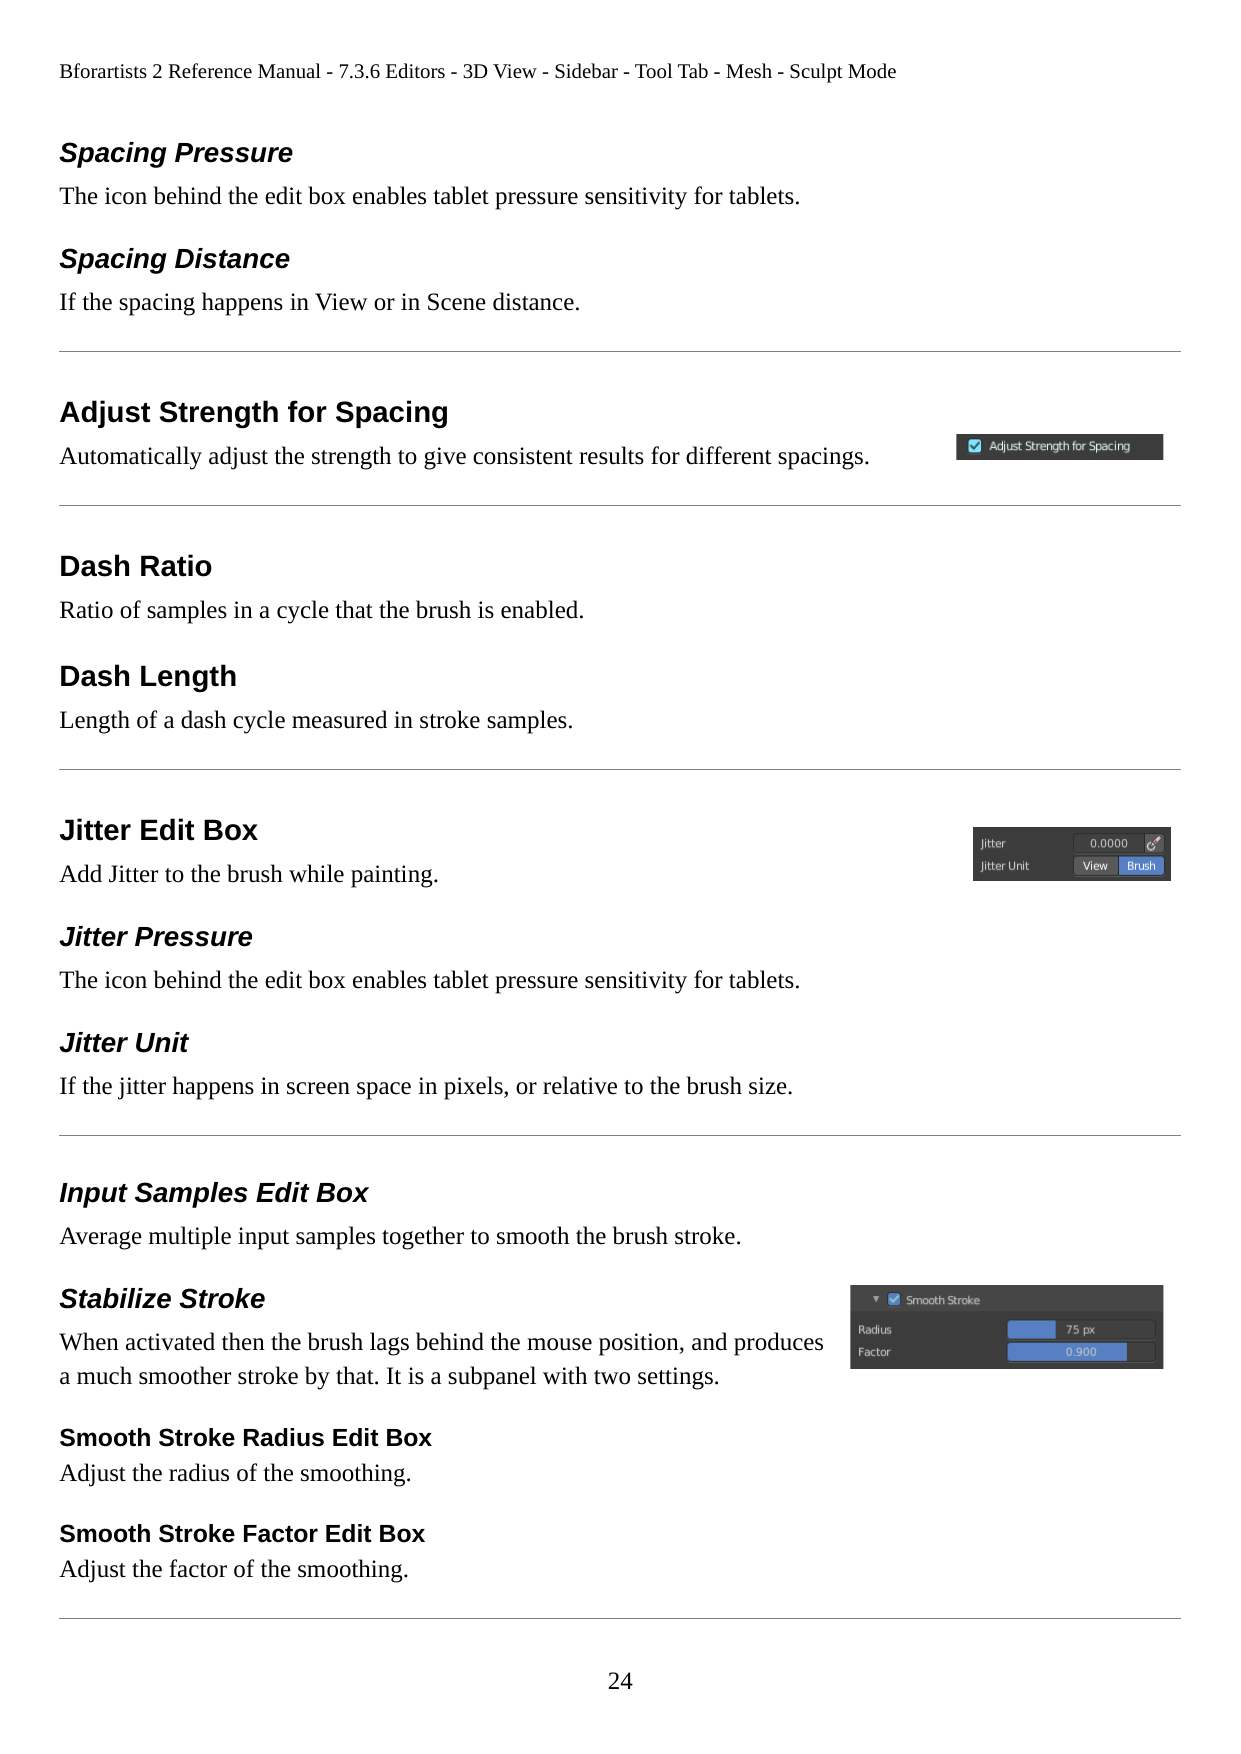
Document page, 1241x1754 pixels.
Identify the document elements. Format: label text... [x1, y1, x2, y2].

subtitle Jitter Unit [59, 1027, 1181, 1058]
text The icon behind the edit box enables tablet pressure sensitivity for tablets. [59, 181, 1181, 210]
subtitle Jitter Pressure [59, 921, 1181, 952]
subtitle Adjust Strength for Spacing [59, 395, 1181, 428]
text Length of a dash cycle measured in stroke samples. [59, 705, 1181, 734]
text Average multiple input samples together to smooth the brush stroke. [59, 1221, 1181, 1250]
subtitle Input Samples Edit Box [59, 1177, 1181, 1208]
text Adjust the radius of the smoothing. [59, 1458, 1181, 1487]
subtitle Dash Length [59, 659, 1181, 692]
picture [850, 1285, 1164, 1369]
subtitle Spacing Distance [59, 243, 1181, 274]
text When activated then the brush lags behind the mouse position, and produces a much smoother stroke by that. It is a subpanel with two settings. [59, 1327, 1181, 1390]
picture [973, 827, 1171, 881]
text Ratio of samples in a cycle that the brush is enabled. [59, 595, 1181, 624]
subtitle Smooth Stroke Radius Edit Box [59, 1423, 1181, 1452]
subtitle Stabilize Stroke [59, 1283, 1181, 1314]
text Adjust the factor of the smoothing. [59, 1554, 1181, 1583]
subtitle Dash Ratio [59, 549, 1181, 583]
picture [956, 434, 1164, 460]
text Automatically adjust the strength to give consistent results for different spacings. [59, 441, 1181, 470]
subtitle Smooth Stroke Factor Edit Box [59, 1519, 1181, 1548]
text If the jitter happens in screen space in pixels, or relative to the brush size. [59, 1071, 1181, 1100]
subtitle Jitter Edit Box [59, 813, 1181, 847]
subtitle Spacing Pressure [59, 137, 1181, 168]
text Add Jitter to the brush while painting. [59, 859, 1181, 888]
text If the spacing happens in View or in Scene distance. [59, 287, 1181, 316]
text The icon behind the edit box enables tablet pressure sensitivity for tablets. [59, 965, 1181, 994]
